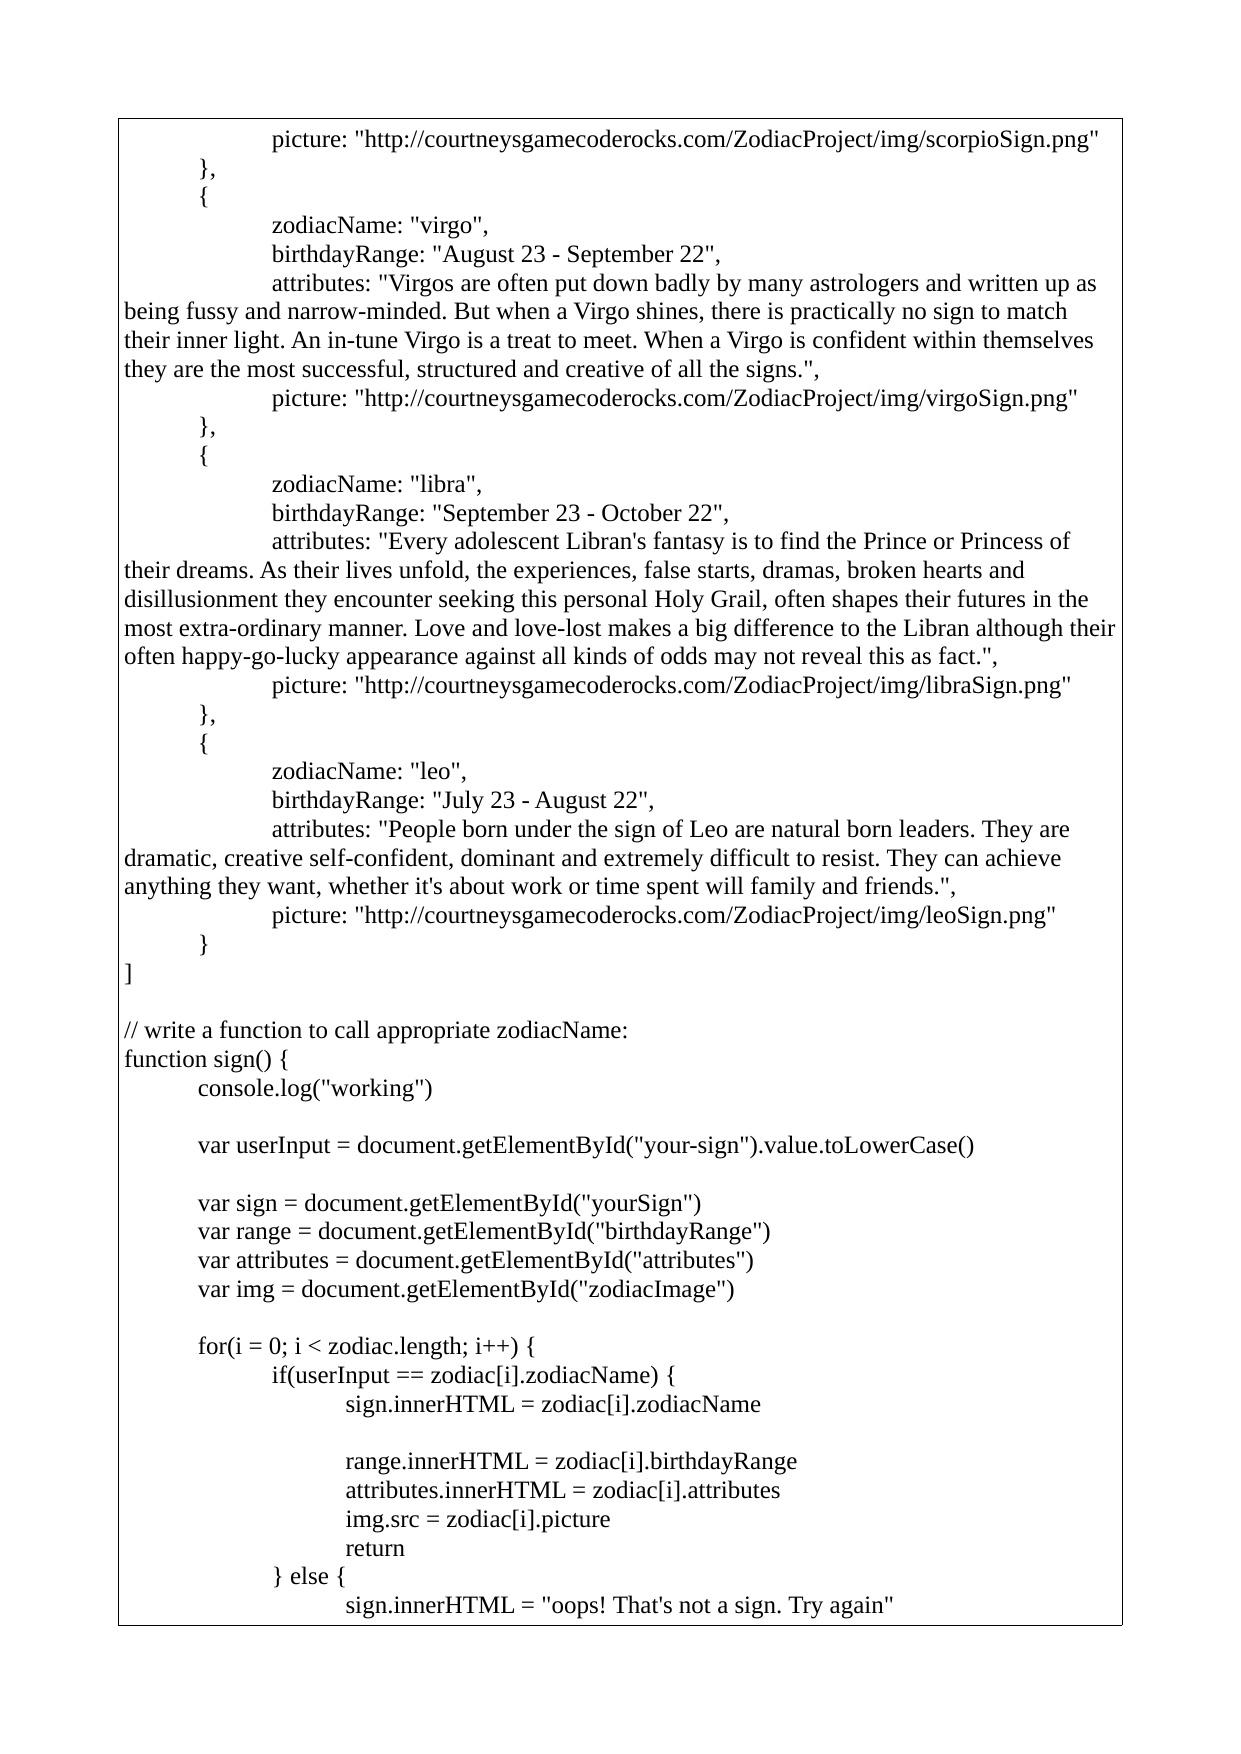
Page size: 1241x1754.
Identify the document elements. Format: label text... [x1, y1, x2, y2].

table_header picture: "http://courtneysgamecoderocks.com/ZodiacProject/img/scorpioSign.png" }, { zodiacName: "virgo", birthdayRange: "August 23 - September 22", attributes: "Virgos are often put down badly by many astrologers and written up as being fussy and narrow-minded. But when a Virgo shines, there is practically no sign to match their inner light. An in-tune Virgo is a treat to meet. When a Virgo is confident within themselves they are the most successful, structured and creative of all the signs.", picture: "http://courtneysgamecoderocks.com/ZodiacProject/img/virgoSign.png" }, { zodiacName: "libra", birthdayRange: "September 23 - October 22", attributes: "Every adolescent Libran's fantasy is to find the Prince or Princess of their dreams. As their lives unfold, the experiences, false starts, dramas, broken hearts and disillusionment they encounter seeking this personal Holy Grail, often shapes their futures in the most extra-ordinary manner. Love and love-lost makes a big difference to the Libran although their often happy-go-lucky appearance against all kinds of odds may not reveal this as fact.", picture: "http://courtneysgamecoderocks.com/ZodiacProject/img/libraSign.png" }, { zodiacName: "leo", birthdayRange: "July 23 - August 22", attributes: "People born under the sign of Leo are natural born leaders. They are dramatic, creative self-confident, dominant and extremely difficult to resist. They can achieve anything they want, whether it's about work or time spent will family and friends.", picture: "http://courtneysgamecoderocks.com/ZodiacProject/img/leoSign.png" } ] // write a function to call appropriate zodiacName: function sign() { console.log("working") var userInput = document.getElementById("your-sign").value.toLowerCase() var sign = document.getElementById("yourSign") var range = document.getElementById("birthdayRange") var attributes = document.getElementById("attributes") var img = document.getElementById("zodiacImage") for(i = 0; i < zodiac.length; i++) { if(userInput == zodiac[i].zodiacName) { sign.innerHTML = zodiac[i].zodiacName range.innerHTML = zodiac[i].birthdayRange attributes.innerHTML = zodiac[i].attributes img.src = zodiac[i].picture return } else { sign.innerHTML = "oops! That's not a sign. Try again" [119, 119, 1122, 1625]
